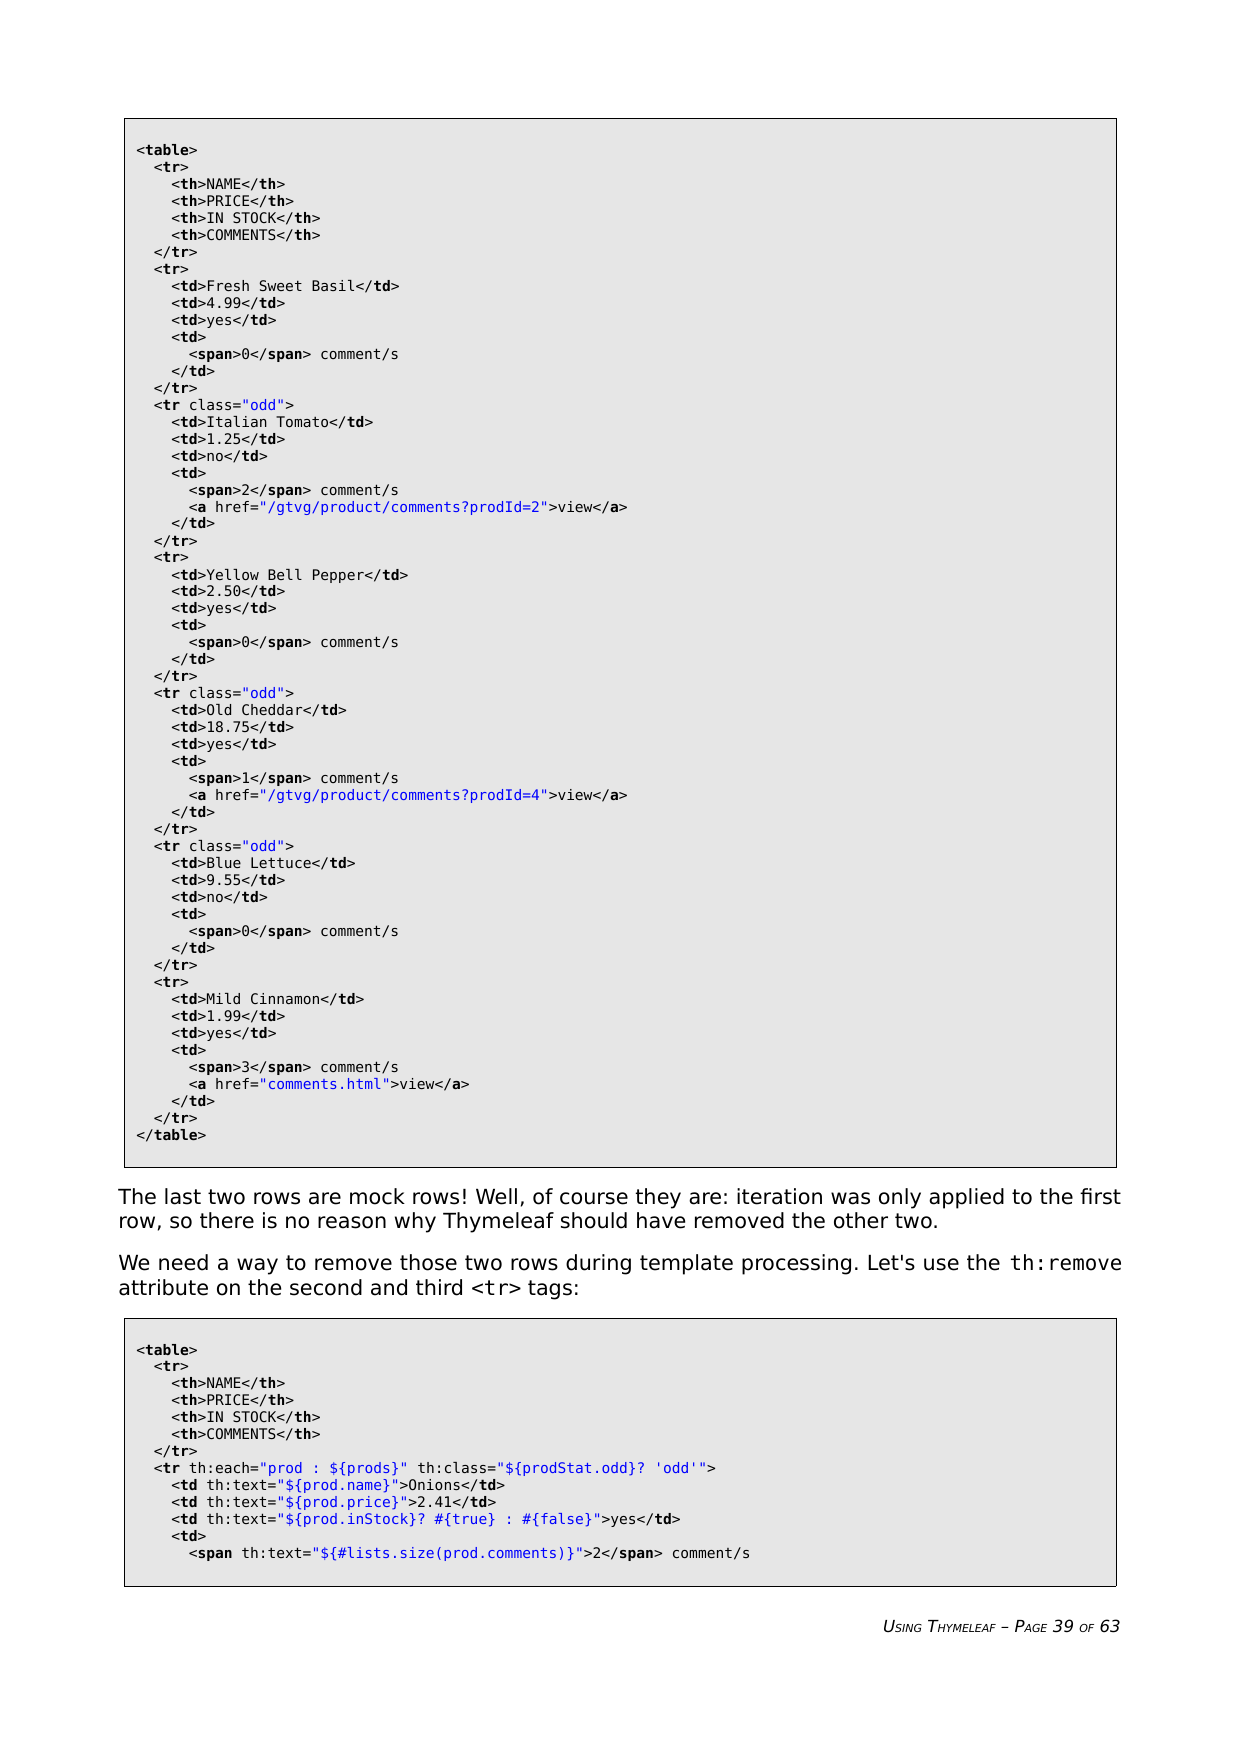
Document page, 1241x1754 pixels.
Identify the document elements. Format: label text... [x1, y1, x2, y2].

text <table> <tr> <th>NAME</th> <th>PRICE</th> <th>IN STOCK</th> <th>COMMENTS</th> </tr> <tr> <td>Fresh Sweet Basil</td> <td>4.99</td> <td>yes</td> <td> <span>0</span> comment/s </td> </tr> <tr class="odd"> <td>Italian Tomato</td> <td>1.25</td> <td>no</td> <td> <span>2</span> comment/s <a href="/gtvg/product/comments?prodId=2">view</a> </td> </tr> <tr> <td>Yellow Bell Pepper</td> <td>2.50</td> <td>yes</td> <td> <span>0</span> comment/s </td> </tr> <tr class="odd"> <td>Old Cheddar</td> <td>18.75</td> <td>yes</td> <td> <span>1</span> comment/s <a href="/gtvg/product/comments?prodId=4">view</a> </td> </tr> <tr class="odd"> <td>Blue Lettuce</td> <td>9.55</td> <td>no</td> <td> <span>0</span> comment/s </td> </tr> <tr> <td>Mild Cinnamon</td> <td>1.99</td> <td>yes</td> <td> <span>3</span> comment/s <a href="comments.html">view</a> </td> </tr> </table> [125, 119, 1116, 1167]
text We need a way to remove those two rows during template processing. Let's use the th:remove attribute on the second and third <tr> tags: [118, 1251, 1122, 1300]
text <table> <tr> <th>NAME</th> <th>PRICE</th> <th>IN STOCK</th> <th>COMMENTS</th> </tr> <tr th:each="prod : ${prods}" th:class="${prodStat.odd}? 'odd'"> <td th:text="${prod.name}">Onions</td> <td th:text="${prod.price}">2.41</td> <td th:text="${prod.inStock}? #{true} : #{false}">yes</td> <td> <span th:text="${#lists.size(prod.comments)}">2</span> comment/s [125, 1319, 1116, 1586]
text The last two rows are mock rows! Well, of course they are: iteration was only applied to the first row, so there is no reason why Thymeleaf should have removed the other two. [118, 1185, 1122, 1234]
